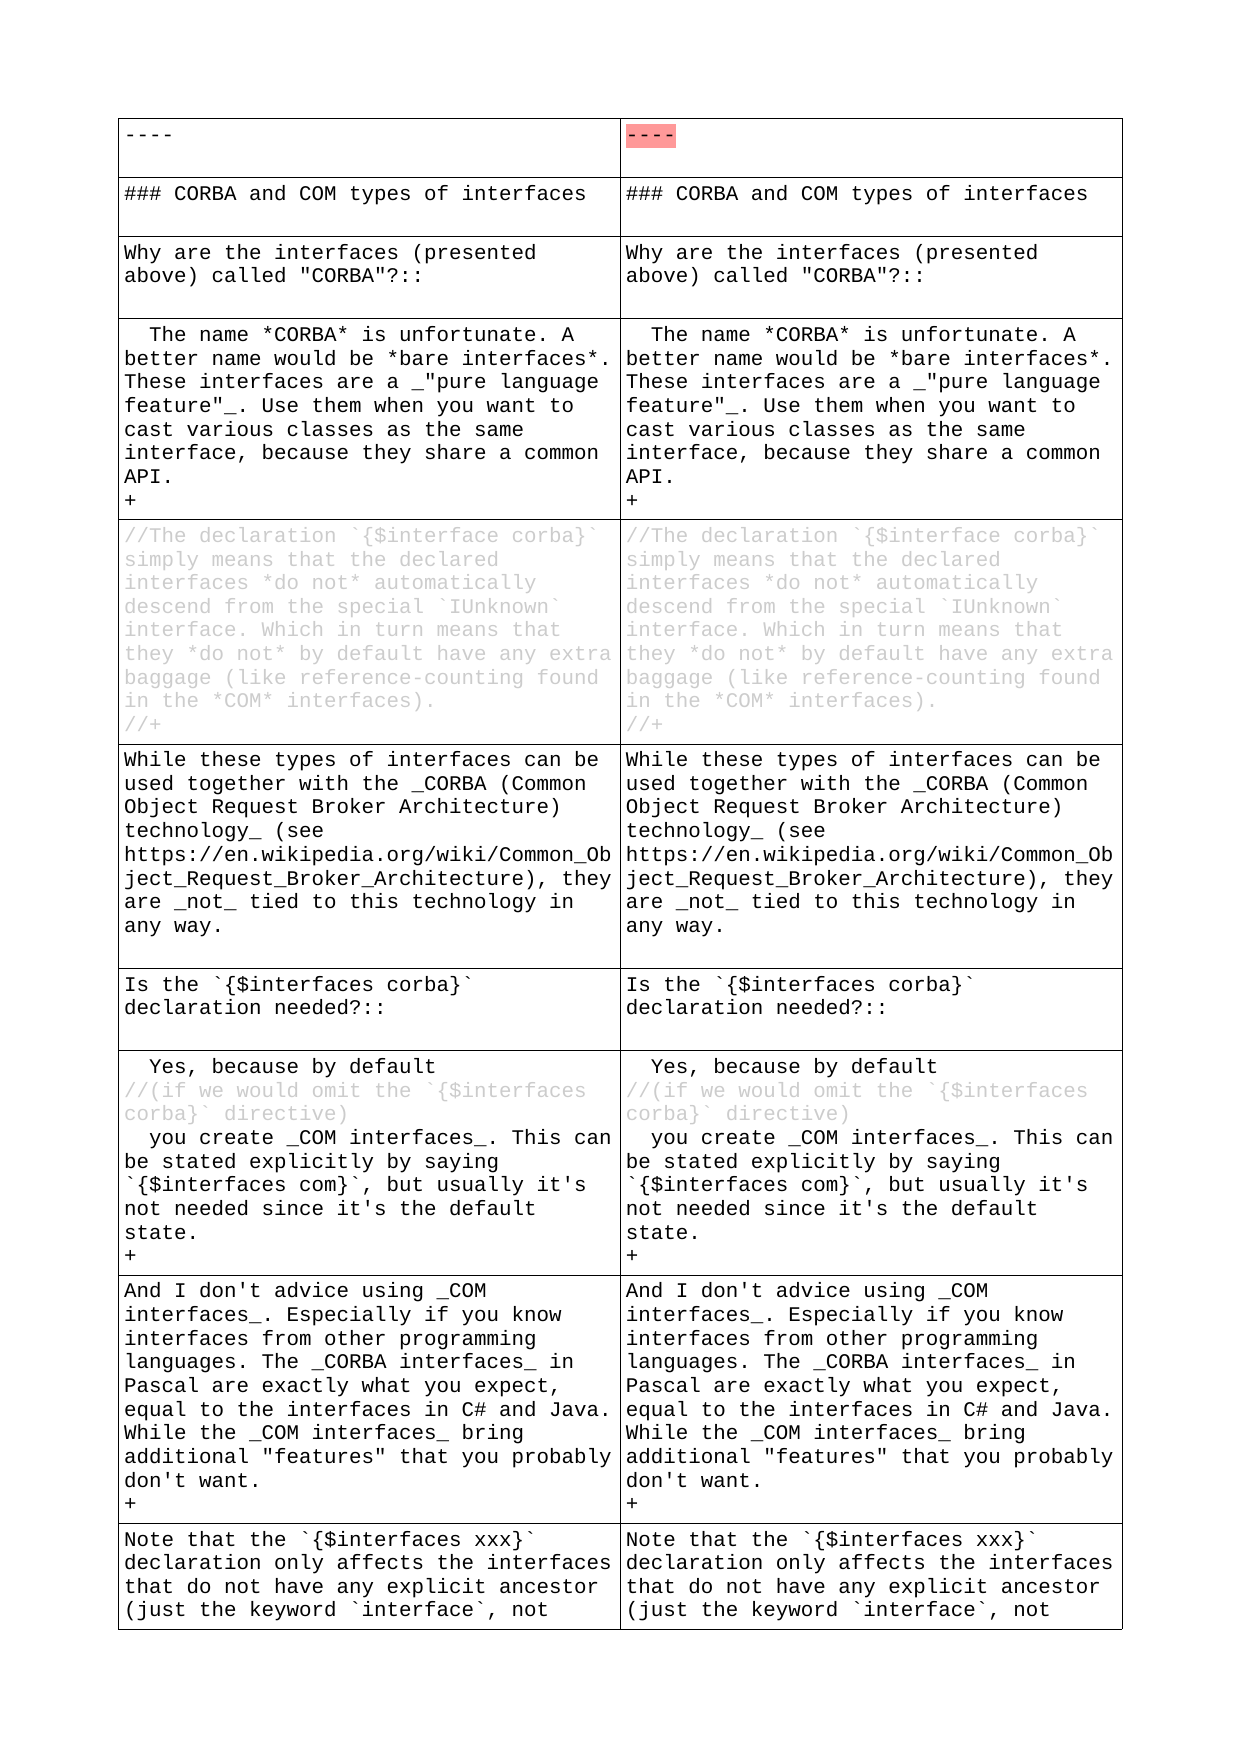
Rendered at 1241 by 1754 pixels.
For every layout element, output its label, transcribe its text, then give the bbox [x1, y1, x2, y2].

table_cell Yes, because by default //(if we would omit the `{$interfaces corba}` directive) you create _COM interfaces_. This can be stated explicitly by saying `{$interfaces com}`, but usually it's not needed since it's the default state. + [621, 1051, 1122, 1275]
table_cell ### CORBA and COM types of interfaces [621, 178, 1122, 236]
table_cell Note that the `{$interfaces xxx}` declaration only affects the interfaces that do not have any explicit ancestor (just the keyword `interface`, not [621, 1524, 1122, 1629]
table_cell ### CORBA and COM types of interfaces [119, 178, 620, 236]
table_cell Is the `{$interfaces corba}` declaration needed?:: [119, 969, 620, 1050]
table_cell And I don't advice using _COM interfaces_. Especially if you know interfaces from other programming languages. The _CORBA interfaces_ in Pascal are exactly what you expect, equal to the interfaces in C# and Java. While the _COM interfaces_ bring additional "features" that you probably don't want. + [621, 1276, 1122, 1523]
table_cell The name *CORBA* is unfortunate. A better name would be *bare interfaces*. These interfaces are a _"pure language feature"_. Use them when you want to cast various classes as the same interface, because they share a common API. + [621, 319, 1122, 519]
table_cell Why are the interfaces (presented above) called "CORBA"?:: [621, 237, 1122, 318]
table_cell //The declaration `{$interface corba}` simply means that the declared interfaces *do not* automatically descend from the special `IUnknown` interface. Which in turn means that they *do not* by default have any extra baggage (like reference-counting found in the *COM* interfaces). //+ [119, 520, 620, 743]
table_cell Why are the interfaces (presented above) called "CORBA"?:: [119, 237, 620, 318]
table_cell [119, 119, 620, 177]
table_cell Is the `{$interfaces corba}` declaration needed?:: [621, 969, 1122, 1050]
table_cell Note that the `{$interfaces xxx}` declaration only affects the interfaces that do not have any explicit ancestor (just the keyword `interface`, not [119, 1524, 620, 1629]
table_cell The name *CORBA* is unfortunate. A better name would be *bare interfaces*. These interfaces are a _"pure language feature"_. Use them when you want to cast various classes as the same interface, because they share a common API. + [119, 319, 620, 519]
table_cell While these types of interfaces can be used together with the _CORBA (Common Object Request Broker Architecture) technology_ (see https://en.wikipedia.org/wiki/Common_Object_Request_Broker_Architecture), they are _not_ tied to this technology in any way. [119, 745, 620, 968]
table_cell Yes, because by default //(if we would omit the `{$interfaces corba}` directive) you create _COM interfaces_. This can be stated explicitly by saying `{$interfaces com}`, but usually it's not needed since it's the default state. + [119, 1051, 620, 1275]
table_cell While these types of interfaces can be used together with the _CORBA (Common Object Request Broker Architecture) technology_ (see https://en.wikipedia.org/wiki/Common_Object_Request_Broker_Architecture), they are _not_ tied to this technology in any way. [621, 745, 1122, 968]
table_cell And I don't advice using _COM interfaces_. Especially if you know interfaces from other programming languages. The _CORBA interfaces_ in Pascal are exactly what you expect, equal to the interfaces in C# and Java. While the _COM interfaces_ bring additional "features" that you probably don't want. + [119, 1276, 620, 1523]
table_cell [621, 119, 1122, 177]
table_cell //The declaration `{$interface corba}` simply means that the declared interfaces *do not* automatically descend from the special `IUnknown` interface. Which in turn means that they *do not* by default have any extra baggage (like reference-counting found in the *COM* interfaces). //+ [621, 520, 1122, 743]
